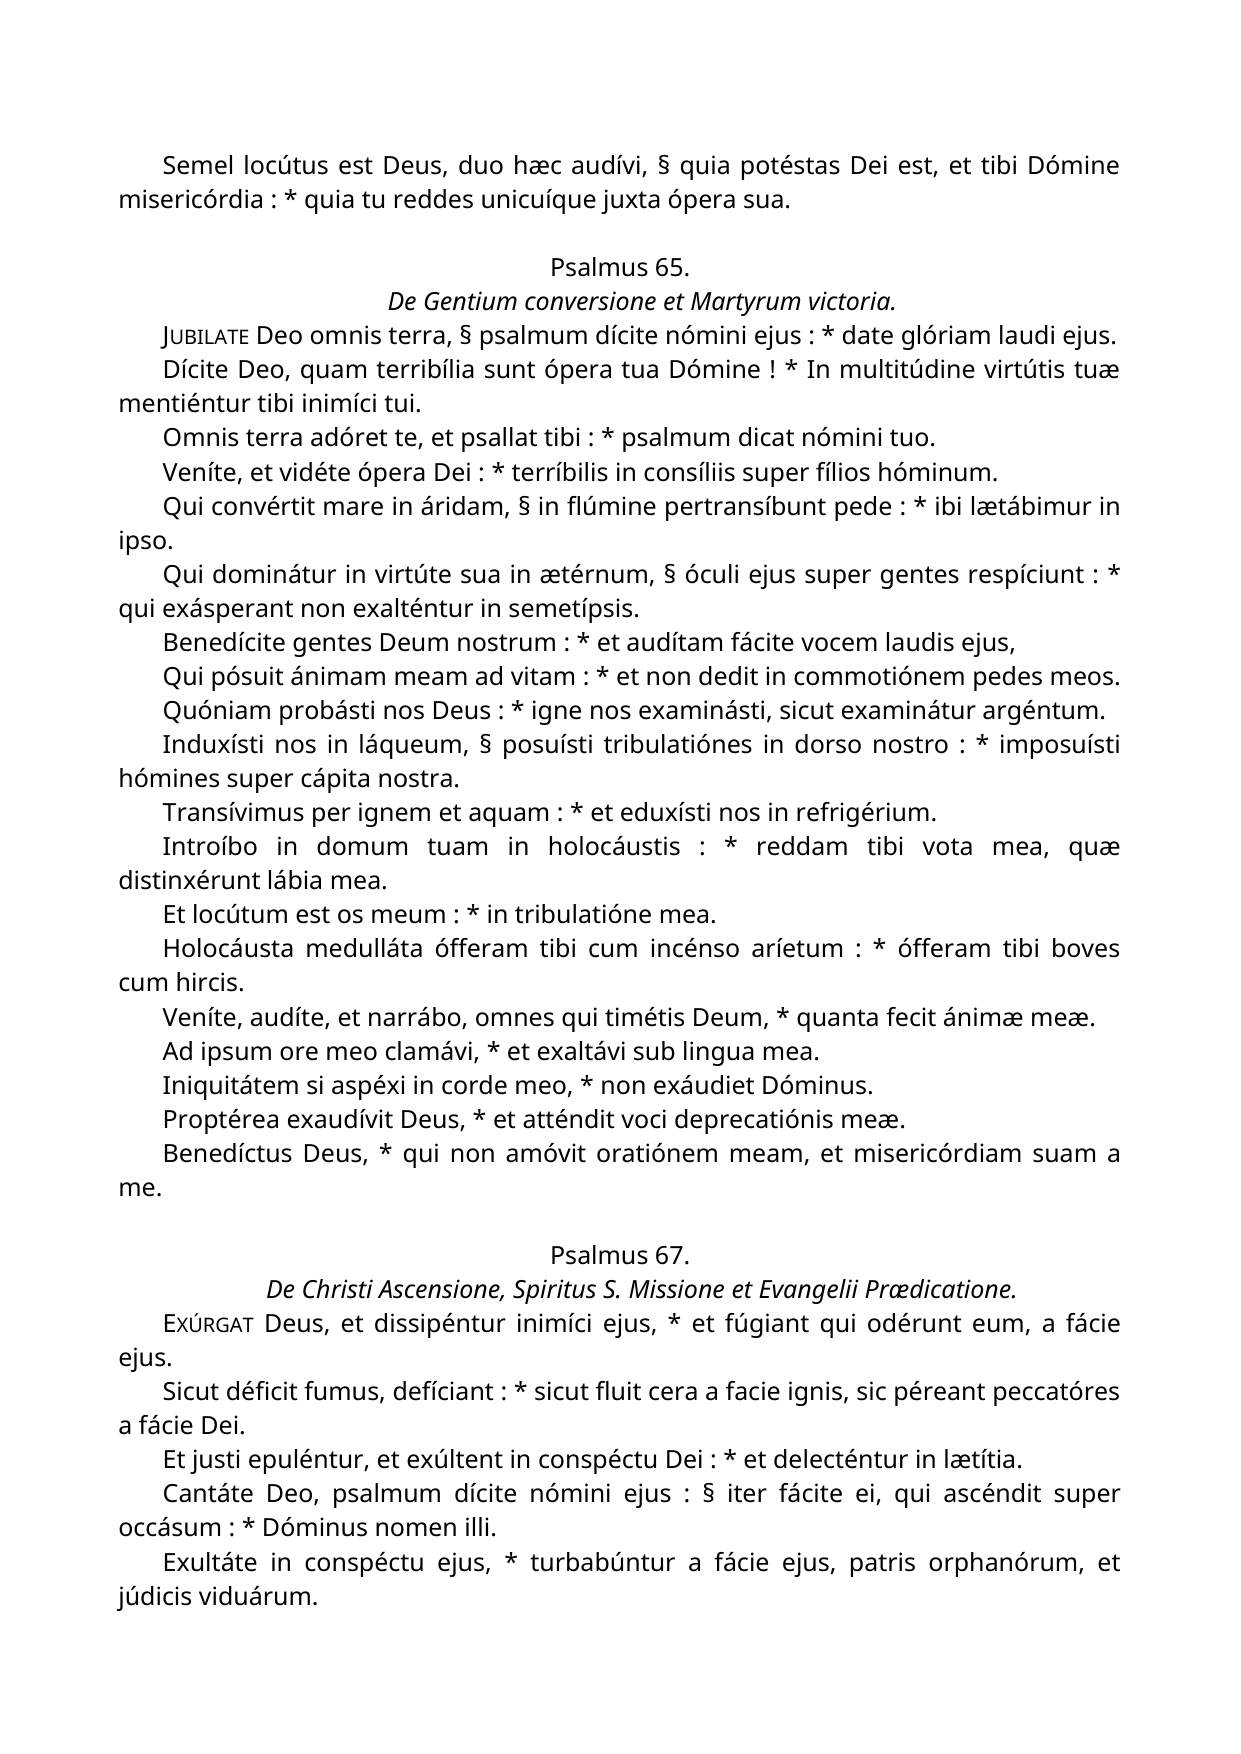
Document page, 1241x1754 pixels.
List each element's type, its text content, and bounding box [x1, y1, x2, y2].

text Iniquitátem si aspéxi in corde meo, * non exáudiet Dóminus. [118, 1067, 1122, 1101]
text Semel locútus est Deus, duo hæc audívi, § quia potéstas Dei est, et tibi Dómine misericórdia : * quia tu reddes unicuíque juxta ópera sua. [118, 148, 1122, 216]
text Psalmus 67. [118, 1238, 1122, 1272]
text Et justi epuléntur, et exúltent in conspéctu Dei : * et delecténtur in lætítia. [118, 1442, 1122, 1476]
text Introíbo in domum tuam in holocáustis : * reddam tibi vota mea, quæ distinxérunt lábia mea. [118, 829, 1122, 897]
text Qui dominátur in virtúte sua in ætérnum, § óculi ejus super gentes respíciunt : * qui exásperant non exalténtur in semetípsis. [118, 556, 1122, 624]
text Veníte, audíte, et narrábo, omnes qui timétis Deum, * quanta fecit ánimæ meæ. [118, 999, 1122, 1033]
text Induxísti nos in láqueum, § posuísti tribulatiónes in dorso nostro : * imposuísti hómines super cápita nostra. [118, 727, 1122, 795]
text Et locútum est os meum : * in tribulatióne mea. [118, 897, 1122, 931]
text Transívimus per ignem et aquam : * et eduxísti nos in refrigérium. [118, 795, 1122, 829]
text Exúrgat Deus, et dissipéntur inimíci ejus, * et fúgiant qui odérunt eum, a fácie ejus. [118, 1306, 1122, 1374]
text Exultáte in conspéctu ejus, * turbabúntur a fácie ejus, patris orphanórum, et júdicis viduárum. [118, 1544, 1122, 1612]
text Benedíctus Deus, * qui non amóvit oratiónem meam, et misericórdiam suam a me. [118, 1135, 1122, 1203]
text Omnis terra adóret te, et psallat tibi : * psalmum dicat nómini tuo. [118, 420, 1122, 454]
text Dícite Deo, quam terribília sunt ópera tua Dómine ! * In multitúdine virtútis tuæ mentiéntur tibi inimíci tui. [118, 352, 1122, 420]
text Holocáusta medulláta ófferam tibi cum incénso aríetum : * ófferam tibi boves cum hircis. [118, 931, 1122, 999]
text Qui convértit mare in áridam, § in flúmine pertransíbunt pede : * ibi lætábimur in ipso. [118, 488, 1122, 556]
text Proptérea exaudívit Deus, * et atténdit voci deprecatiónis meæ. [118, 1101, 1122, 1135]
text Jubilate Deo omnis terra, § psalmum dícite nómini ejus : * date glóriam laudi ejus. [118, 318, 1122, 352]
text De Christi Ascensione, Spiritus S. Missione et Evangelii Prædicatione. [118, 1272, 1122, 1306]
text Sicut déficit fumus, defíciant : * sicut fluit cera a facie ignis, sic péreant peccatóres a fácie Dei. [118, 1374, 1122, 1442]
text De Gentium conversione et Martyrum victoria. [118, 284, 1122, 318]
text Qui pósuit ánimam meam ad vitam : * et non dedit in commotiónem pedes meos. [118, 658, 1122, 693]
text Ad ipsum ore meo clamávi, * et exaltávi sub lingua mea. [118, 1033, 1122, 1067]
text Benedícite gentes Deum nostrum : * et audítam fácite vocem laudis ejus, [118, 624, 1122, 658]
text Veníte, et vidéte ópera Dei : * terríbilis in consíliis super fílios hóminum. [118, 454, 1122, 488]
text Cantáte Deo, psalmum dícite nómini ejus : § iter fácite ei, qui ascéndit super occásum : * Dóminus nomen illi. [118, 1476, 1122, 1544]
text Quóniam probásti nos Deus : * igne nos examinásti, sicut examinátur argéntum. [118, 693, 1122, 727]
text Psalmus 65. [118, 250, 1122, 284]
